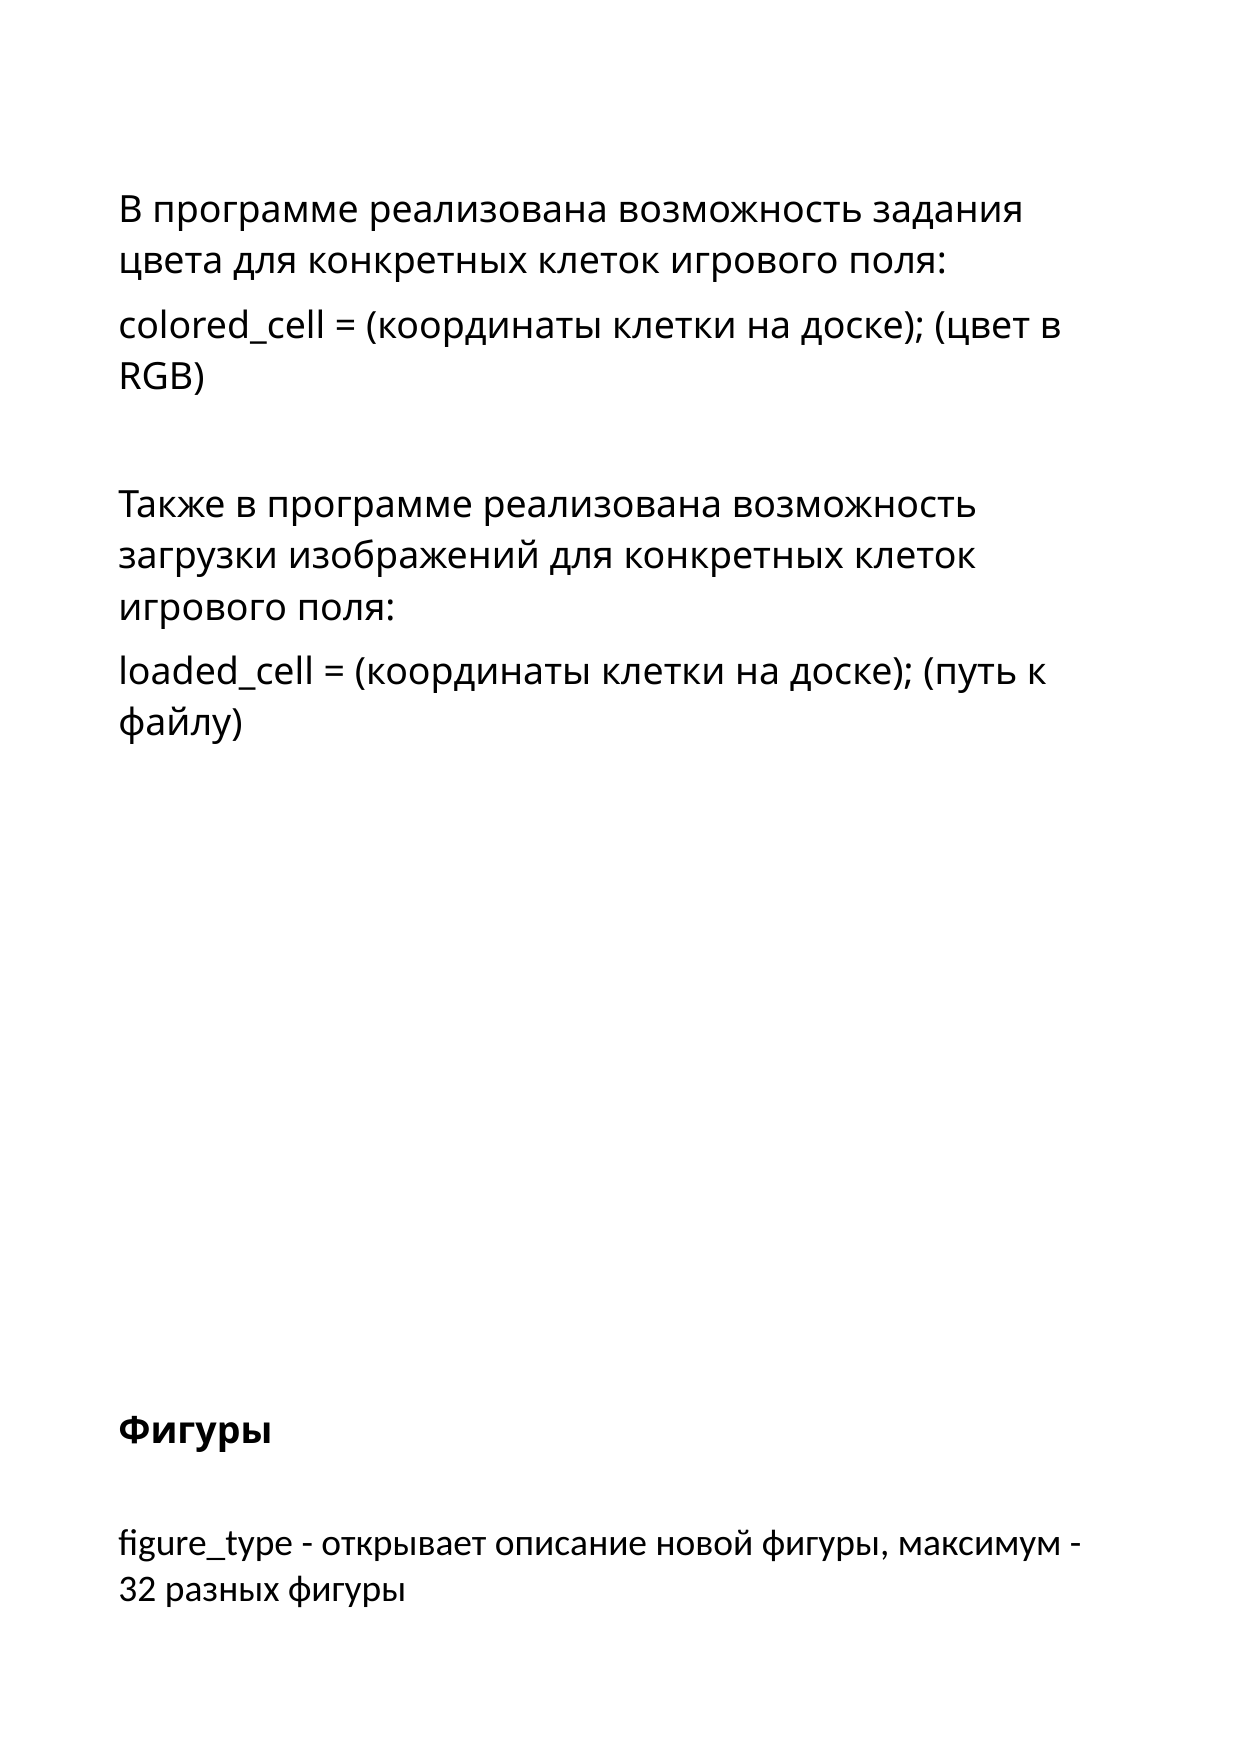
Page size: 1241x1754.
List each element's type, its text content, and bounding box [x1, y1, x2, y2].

text loaded_cell = (координаты клетки на доске); (путь к файлу) [118, 644, 1122, 746]
text Также в программе реализована возможность загрузки изображений для конкретных клеток игрового поля: [118, 478, 1122, 631]
text colored_cell = (координаты клетки на доске); (цвет в RGB) [118, 298, 1122, 400]
text Фигуры [118, 1403, 1122, 1454]
text В программе реализована возможность задания цвета для конкретных клеток игрового поля: [118, 182, 1122, 284]
text figure_type - открывает описание новой фигуры, максимум - 32 разных фигуры [118, 1519, 1122, 1610]
